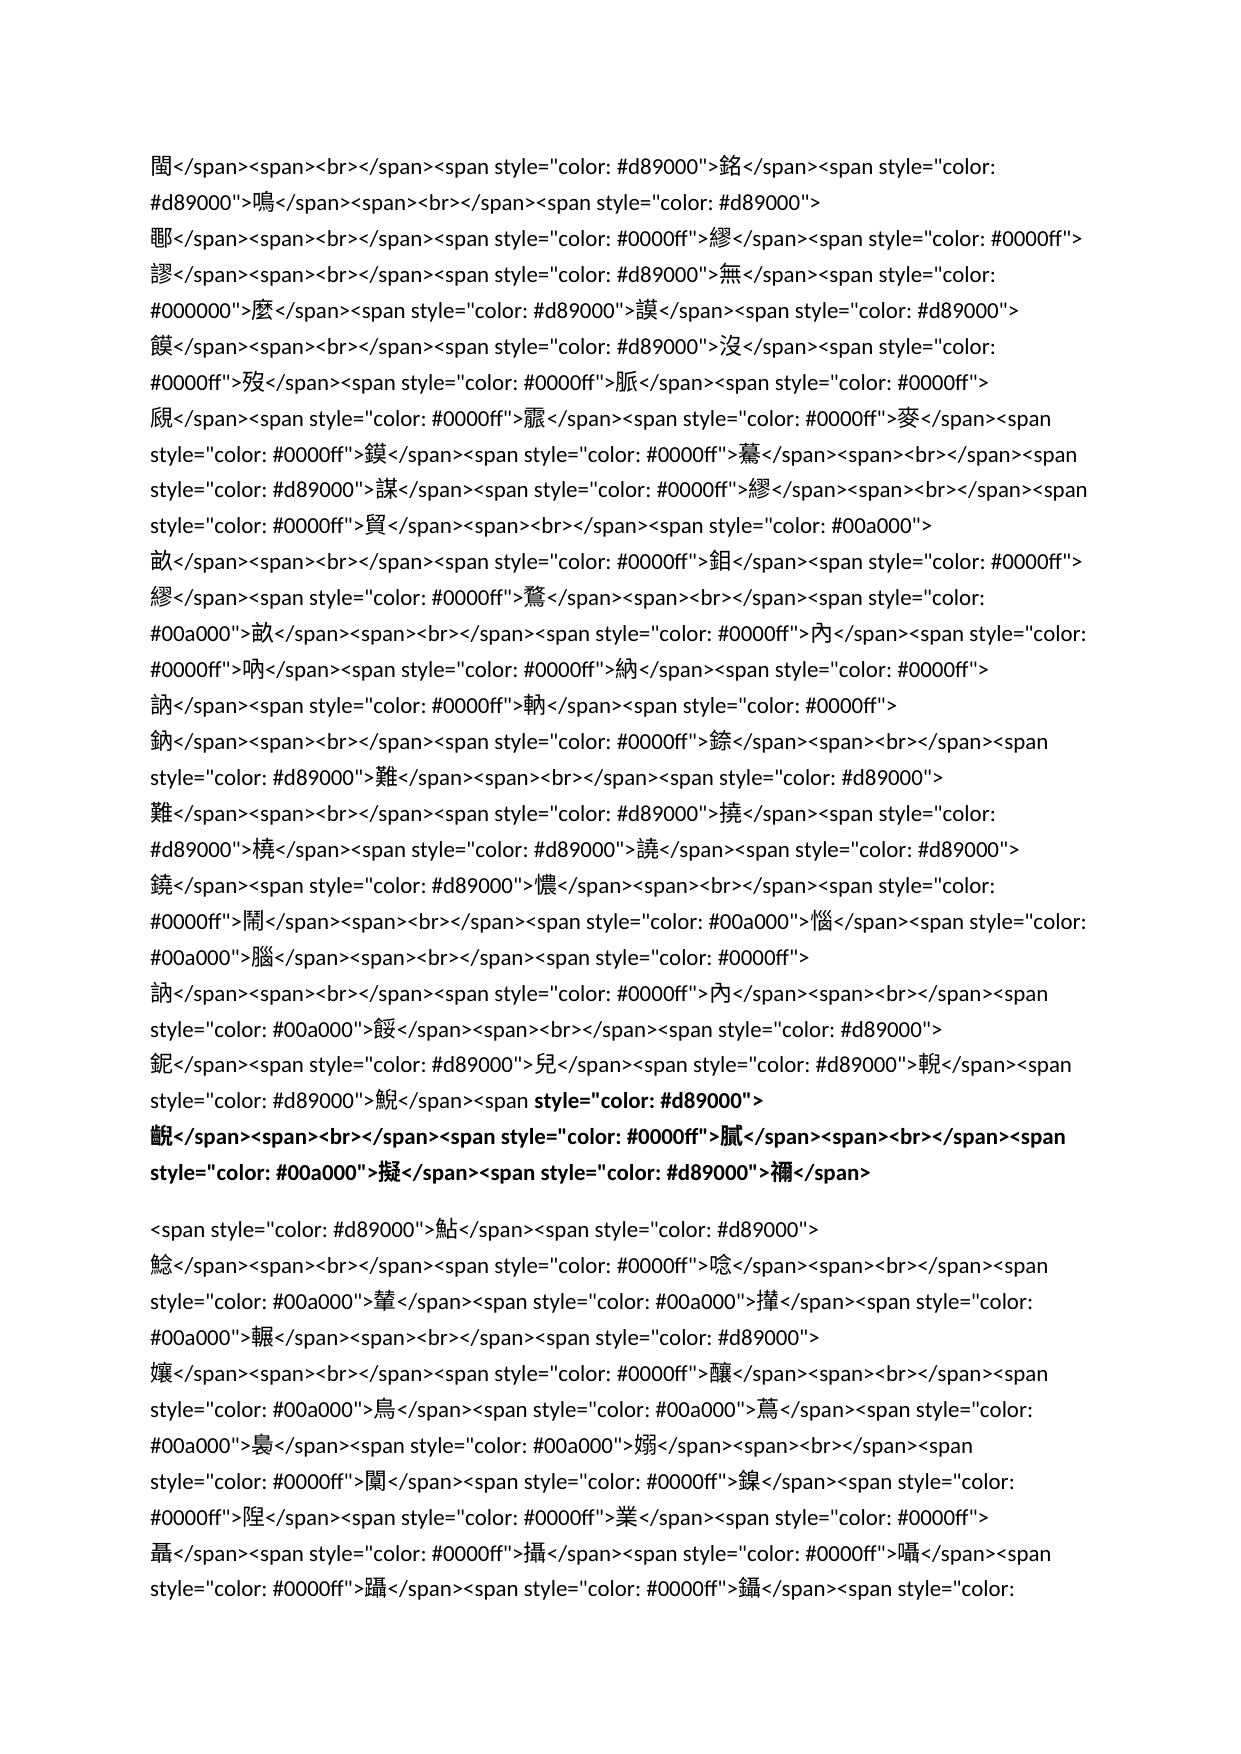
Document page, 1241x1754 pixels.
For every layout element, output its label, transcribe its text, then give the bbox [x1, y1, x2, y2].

text <span style="color: #d89000">鮎</span><span style="color: #d89000">鯰</span><span><br></span><span style="color: #0000ff">唸</span><span><br></span><span style="color: #00a000">輦</span><span style="color: #00a000">攆</span><span style="color: #00a000">輾</span><span><br></span><span style="color: #d89000">孃</span><span><br></span><span style="color: #0000ff">釀</span><span><br></span><span style="color: #00a000">鳥</span><span style="color: #00a000">蔦</span><span style="color: #00a000">裊</span><span style="color: #00a000">嫋</span><span><br></span><span style="color: #0000ff">闑</span><span style="color: #0000ff">鎳</span><span style="color: #0000ff">隉</span><span style="color: #0000ff">業</span><span style="color: #0000ff">聶</span><span style="color: #0000ff">攝</span><span style="color: #0000ff">囁</span><span style="color: #0000ff">躡</span><span style="color: #0000ff">鑷</span><span style="color: [150, 1213, 1090, 1604]
text 閩</span><span><br></span><span style="color: #d89000">銘</span><span style="color: #d89000">鳴</span><span><br></span><span style="color: #d89000">鄳</span><span><br></span><span style="color: #0000ff">繆</span><span style="color: #0000ff">謬</span><span><br></span><span style="color: #d89000">無</span><span style="color: #000000">麼</span><span style="color: #d89000">謨</span><span style="color: #d89000">饃</span><span><br></span><span style="color: #d89000">沒</span><span style="color: #0000ff">歿</span><span style="color: #0000ff">脈</span><span style="color: #0000ff">覛</span><span style="color: #0000ff">霢</span><span style="color: #0000ff">麥</span><span style="color: #0000ff">鏌</span><span style="color: #0000ff">驀</span><span><br></span><span style="color: #d89000">謀</span><span style="color: #0000ff">繆</span><span><br></span><span style="color: #0000ff">貿</span><span><br></span><span style="color: #00a000">畝</span><span><br></span><span style="color: #0000ff">鉬</span><span style="color: #0000ff">繆</span><span style="color: #0000ff">鶩</span><span><br></span><span style="color: #00a000">畝</span><span><br></span><span style="color: #0000ff">內</span><span style="color: #0000ff">吶</span><span style="color: #0000ff">納</span><span style="color: #0000ff">訥</span><span style="color: #0000ff">軜</span><span style="color: #0000ff">鈉</span><span><br></span><span style="color: #0000ff">錼</span><span><br></span><span style="color: #d89000">難</span><span><br></span><span style="color: #d89000">難</span><span><br></span><span style="color: #d89000">撓</span><span style="color: #d89000">橈</span><span style="color: #d89000">譊</span><span style="color: #d89000">鐃</span><span style="color: #d89000">憹</span><span><br></span><span style="color: #0000ff">鬧</span><span><br></span><span style="color: #00a000">惱</span><span style="color: #00a000">腦</span><span><br></span><span style="color: #0000ff">訥</span><span><br></span><span style="color: #0000ff">內</span><span><br></span><span style="color: #00a000">餒</span><span><br></span><span style="color: #d89000">鈮</span><span style="color: #d89000">兒</span><span style="color: #d89000">輗</span><span style="color: #d89000">鯢</span><span style="color: #d89000">齯</span><span><br></span><span style="color: #0000ff">膩</span><span><br></span><span style="color: #00a000">擬</span><span style="color: #d89000">禰</span> [150, 150, 1090, 1187]
